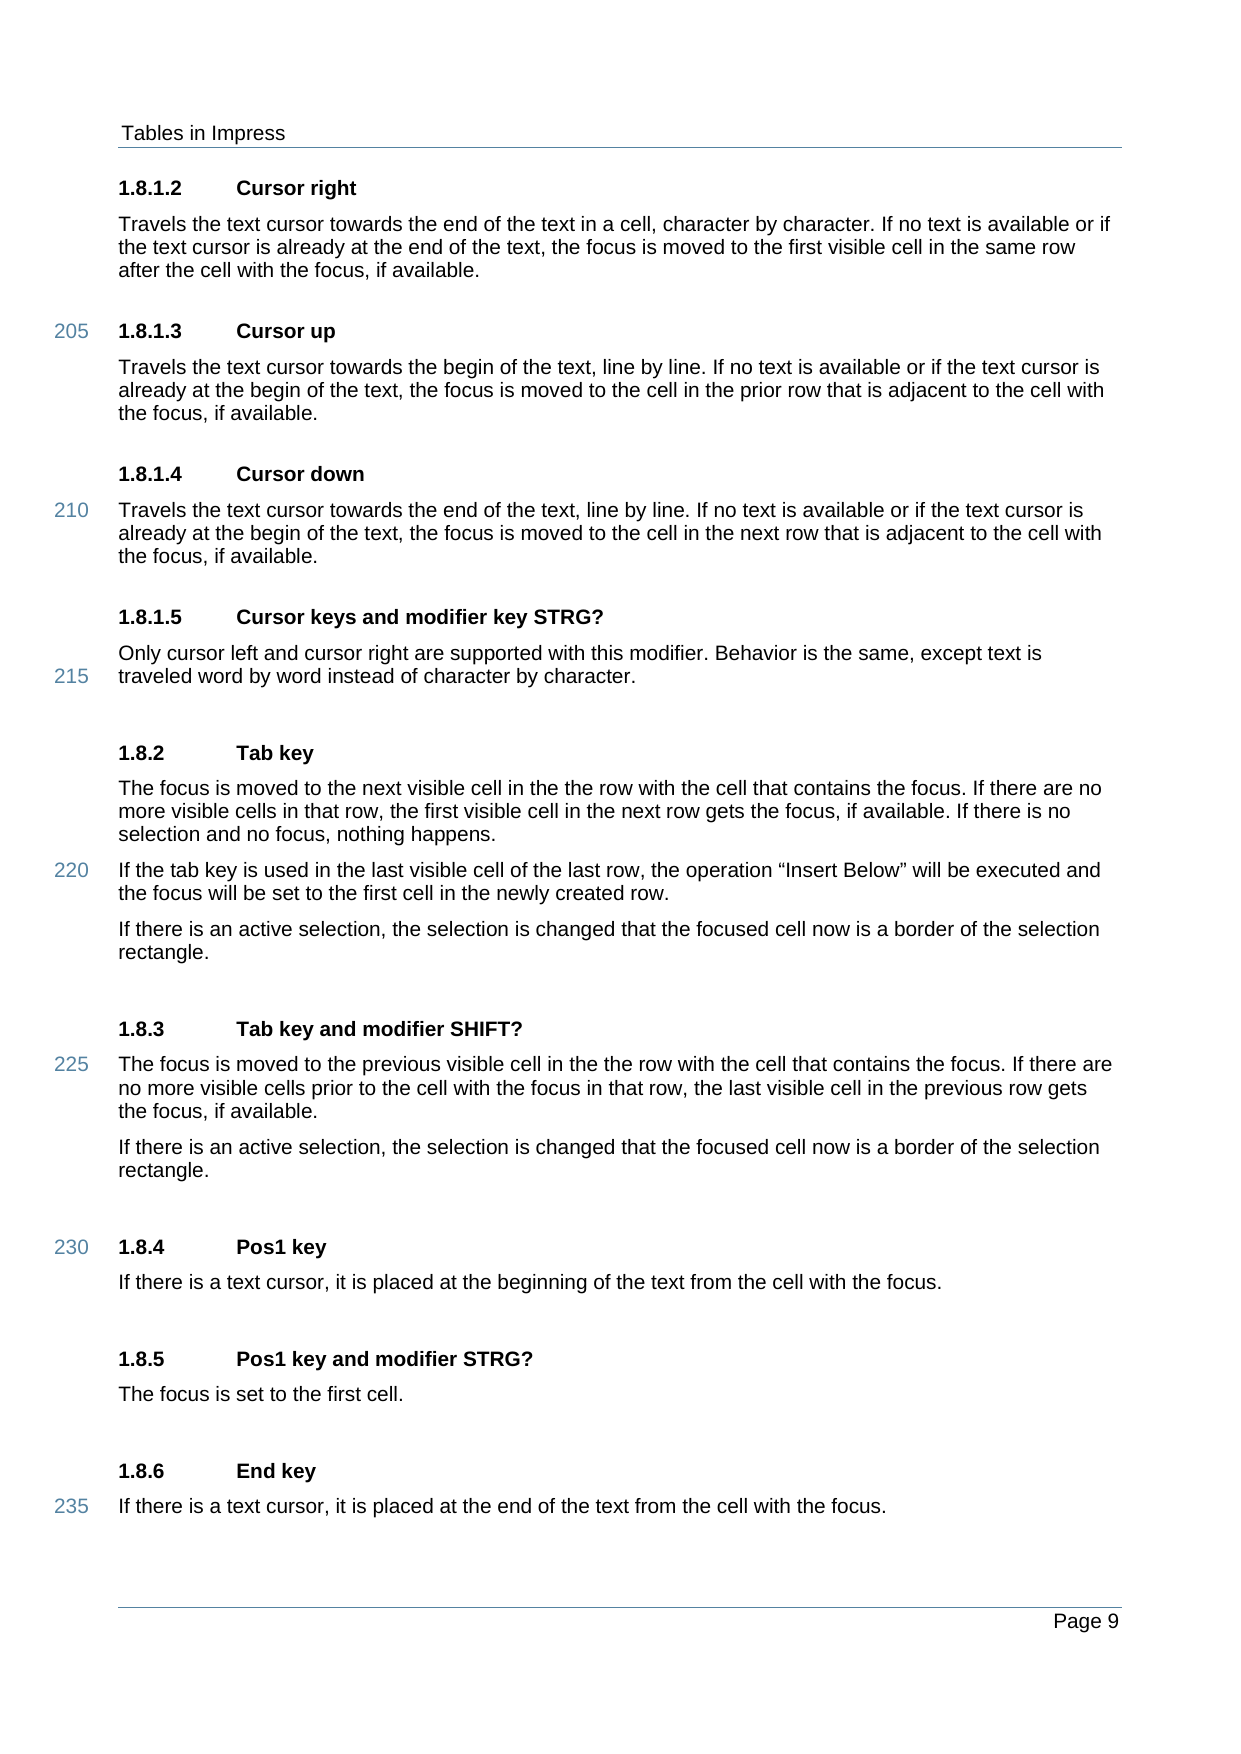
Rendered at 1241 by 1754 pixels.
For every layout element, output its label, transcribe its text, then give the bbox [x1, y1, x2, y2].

subtitle Tab key [118, 742, 1122, 765]
text The focus is set to the first cell. [118, 1383, 1122, 1406]
text Travels the text cursor towards the end of the text in a cell, character by character. If no text is available or if the text cursor is already at the end of the text, the focus is moved to the first visible cell in the same row after the cell with the focus, if available. [118, 212, 1122, 282]
subtitle Cursor up [118, 320, 1122, 343]
text Only cursor left and cursor right are supported with this modifier. Behavior is the same, except text is traveled word by word instead of character by character. [118, 641, 1122, 688]
text The focus is moved to the next visible cell in the the row with the cell that contains the focus. If there are no more visible cells in that row, the first visible cell in the next row gets the focus, if available. If there is no selection and no focus, nothing happens. [118, 777, 1122, 846]
text The focus is moved to the previous visible cell in the the row with the cell that contains the focus. If there are no more visible cells prior to the cell with the focus in that row, the last visible cell in the previous row gets the focus, if available. [118, 1053, 1122, 1123]
subtitle Tab key and modifier SHIFT? [118, 1018, 1122, 1041]
subtitle Cursor right [118, 177, 1122, 200]
text Travels the text cursor towards the begin of the text, line by line. If no text is available or if the text cursor is already at the begin of the text, the focus is moved to the cell in the prior row that is adjacent to the cell with the focus, if available. [118, 355, 1122, 425]
text If there is a text cursor, it is placed at the end of the text from the cell with the focus. [118, 1495, 1122, 1518]
subtitle Cursor down [118, 463, 1122, 486]
text If there is an active selection, the selection is changed that the focused cell now is a border of the selection rectangle. [118, 1135, 1122, 1182]
text If there is an active selection, the selection is changed that the focused cell now is a border of the selection rectangle. [118, 918, 1122, 964]
text If there is a text cursor, it is placed at the beginning of the text from the cell with the focus. [118, 1271, 1122, 1294]
subtitle Pos1 key [118, 1236, 1122, 1259]
text If the tab key is used in the last visible cell of the last row, the operation “Insert Below” will be executed and the focus will be set to the first cell in the newly created row. [118, 859, 1122, 905]
subtitle Cursor keys and modifier key STRG? [118, 606, 1122, 629]
text Travels the text cursor towards the end of the text, line by line. If no text is available or if the text cursor is already at the begin of the text, the focus is moved to the cell in the next row that is adjacent to the cell with the focus, if available. [118, 498, 1122, 568]
subtitle Pos1 key and modifier STRG? [118, 1348, 1122, 1371]
subtitle End key [118, 1460, 1122, 1483]
